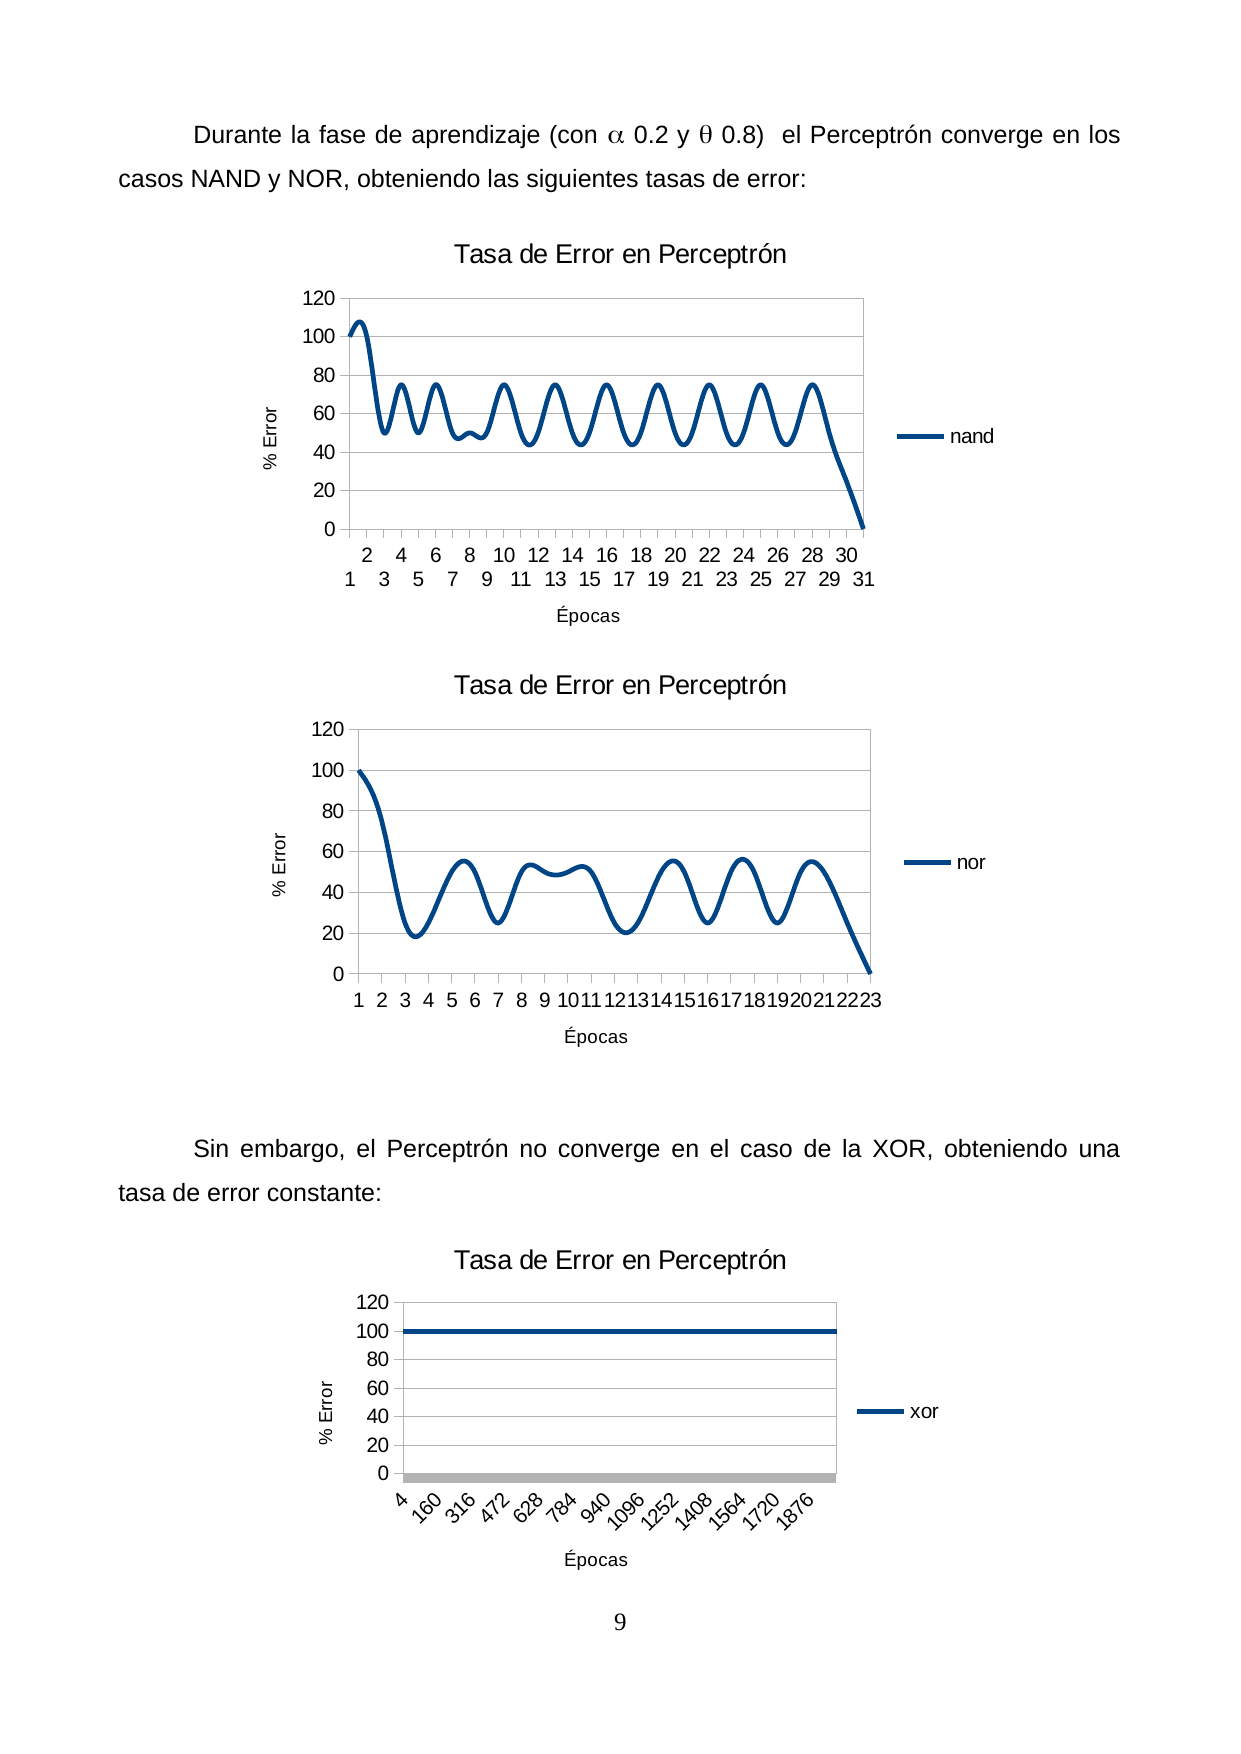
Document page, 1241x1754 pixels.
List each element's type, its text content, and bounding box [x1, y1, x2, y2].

subtitle Sin embargo, el Perceptrón no converge en el caso de la XOR, obteniendo una tasa de error constante: [118, 1134, 1122, 1206]
subtitle Durante la fase de aprendizaje (con a 0.2 y θ 0.8) el Perceptrón converge en los casos NAND y NOR, obteniendo las siguientes tasas de error: [118, 118, 1122, 193]
